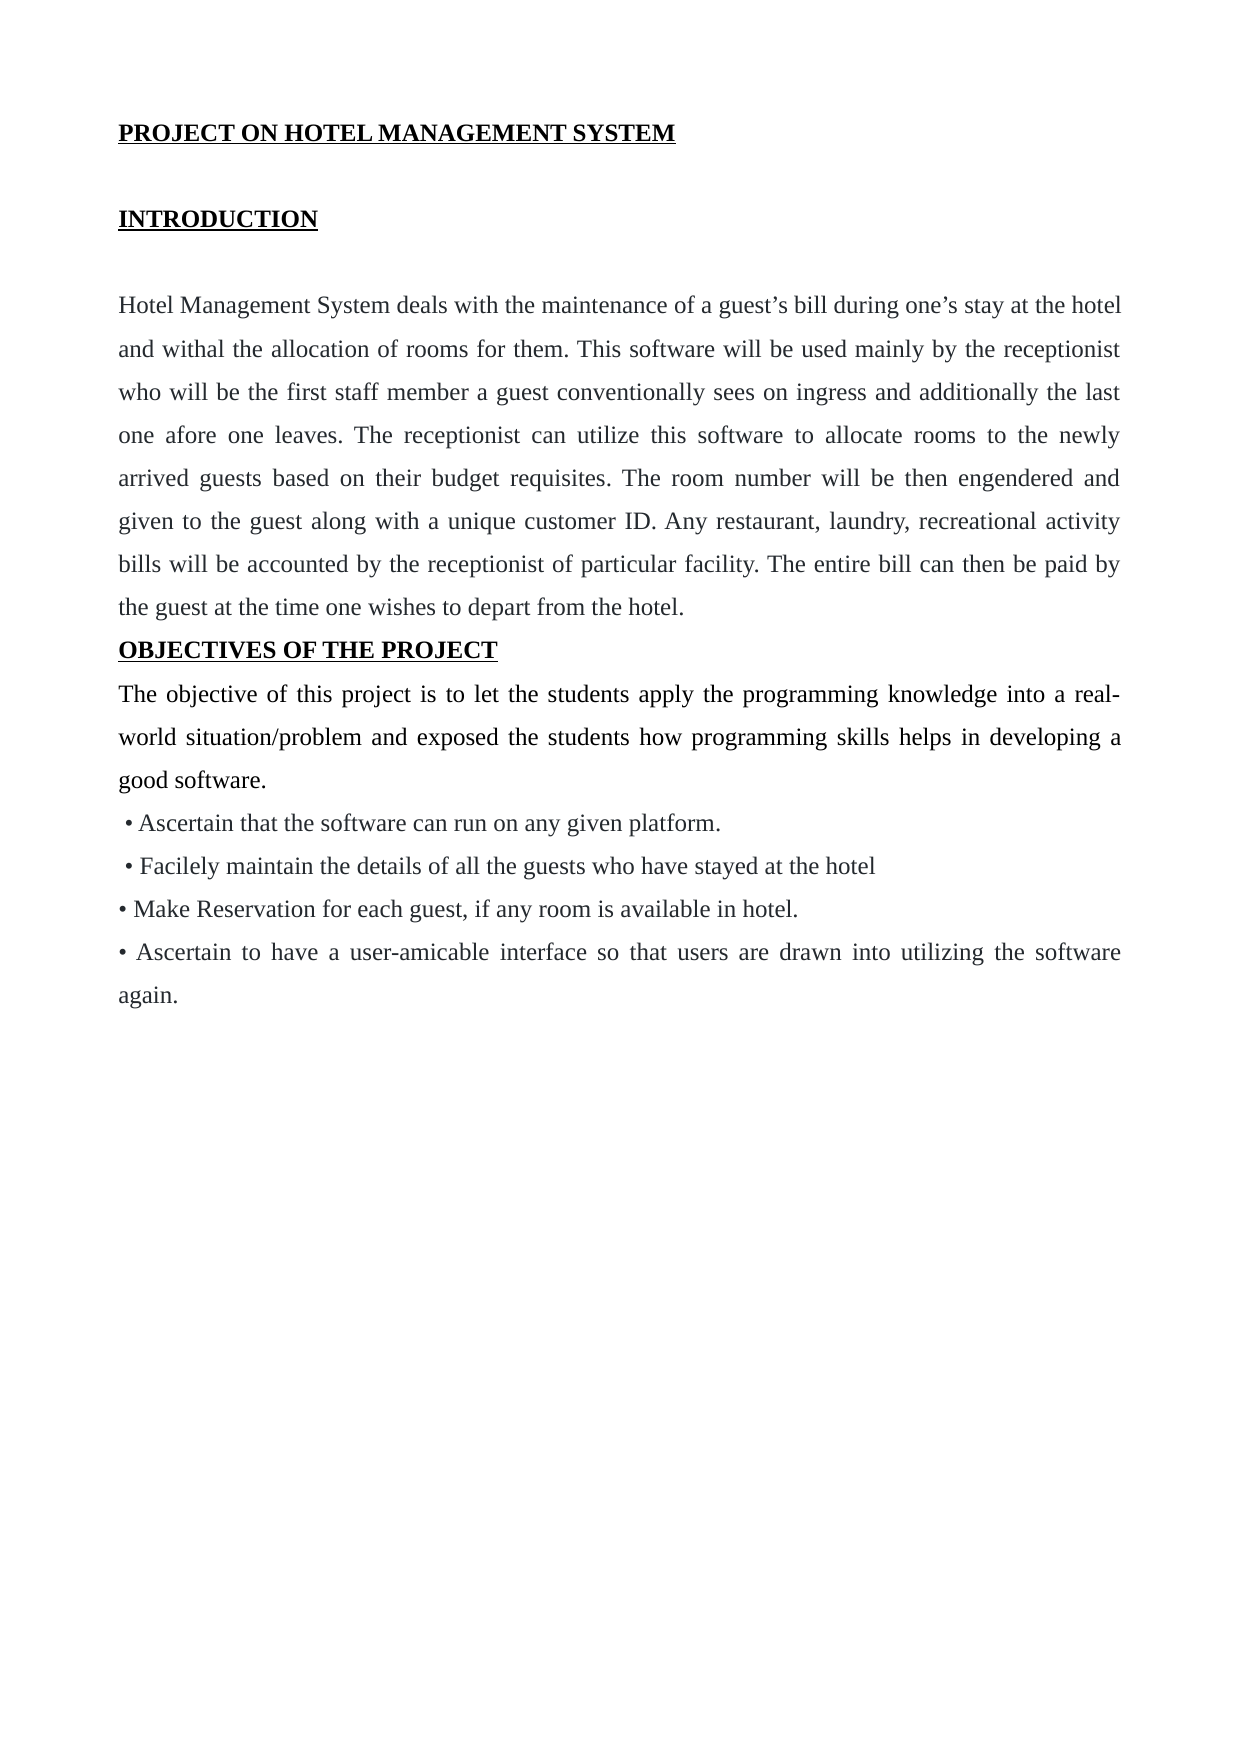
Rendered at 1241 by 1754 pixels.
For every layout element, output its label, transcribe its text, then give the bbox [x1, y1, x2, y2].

text Hotel Management System deals with the maintenance of a guest’s bill during one’s stay at the hotel and withal the allocation of rooms for them. This software will be used mainly by the receptionist who will be the first staff member a guest conventionally sees on ingress and additionally the last one afore one leaves. The receptionist can utilize this software to allocate rooms to the newly arrived guests based on their budget requisites. The room number will be then engendered and given to the guest along with a unique customer ID. Any restaurant, laundry, recreational activity bills will be accounted by the receptionist of particular facility. The entire bill can then be paid by the guest at the time one wishes to depart from the hotel. [118, 291, 1122, 621]
text PROJECT ON HOTEL MANAGEMENT SYSTEM [118, 118, 1122, 147]
text • Facilely maintain the details of all the guests who have stayed at the hotel [118, 851, 1122, 880]
text • Make Reservation for each guest, if any room is available in hotel. [118, 894, 1122, 923]
text OBJECTIVES OF THE PROJECT [118, 636, 1122, 664]
text INTRODUCTION [118, 204, 1122, 233]
text The objective of this project is to let the students apply the programming knowledge into a real- world situation/problem and exposed the students how programming skills helps in developing a good software. [118, 679, 1122, 794]
text • Ascertain that the software can run on any given platform. [118, 808, 1122, 837]
text • Ascertain to have a user-amicable interface so that users are drawn into utilizing the software again. [118, 937, 1122, 1009]
